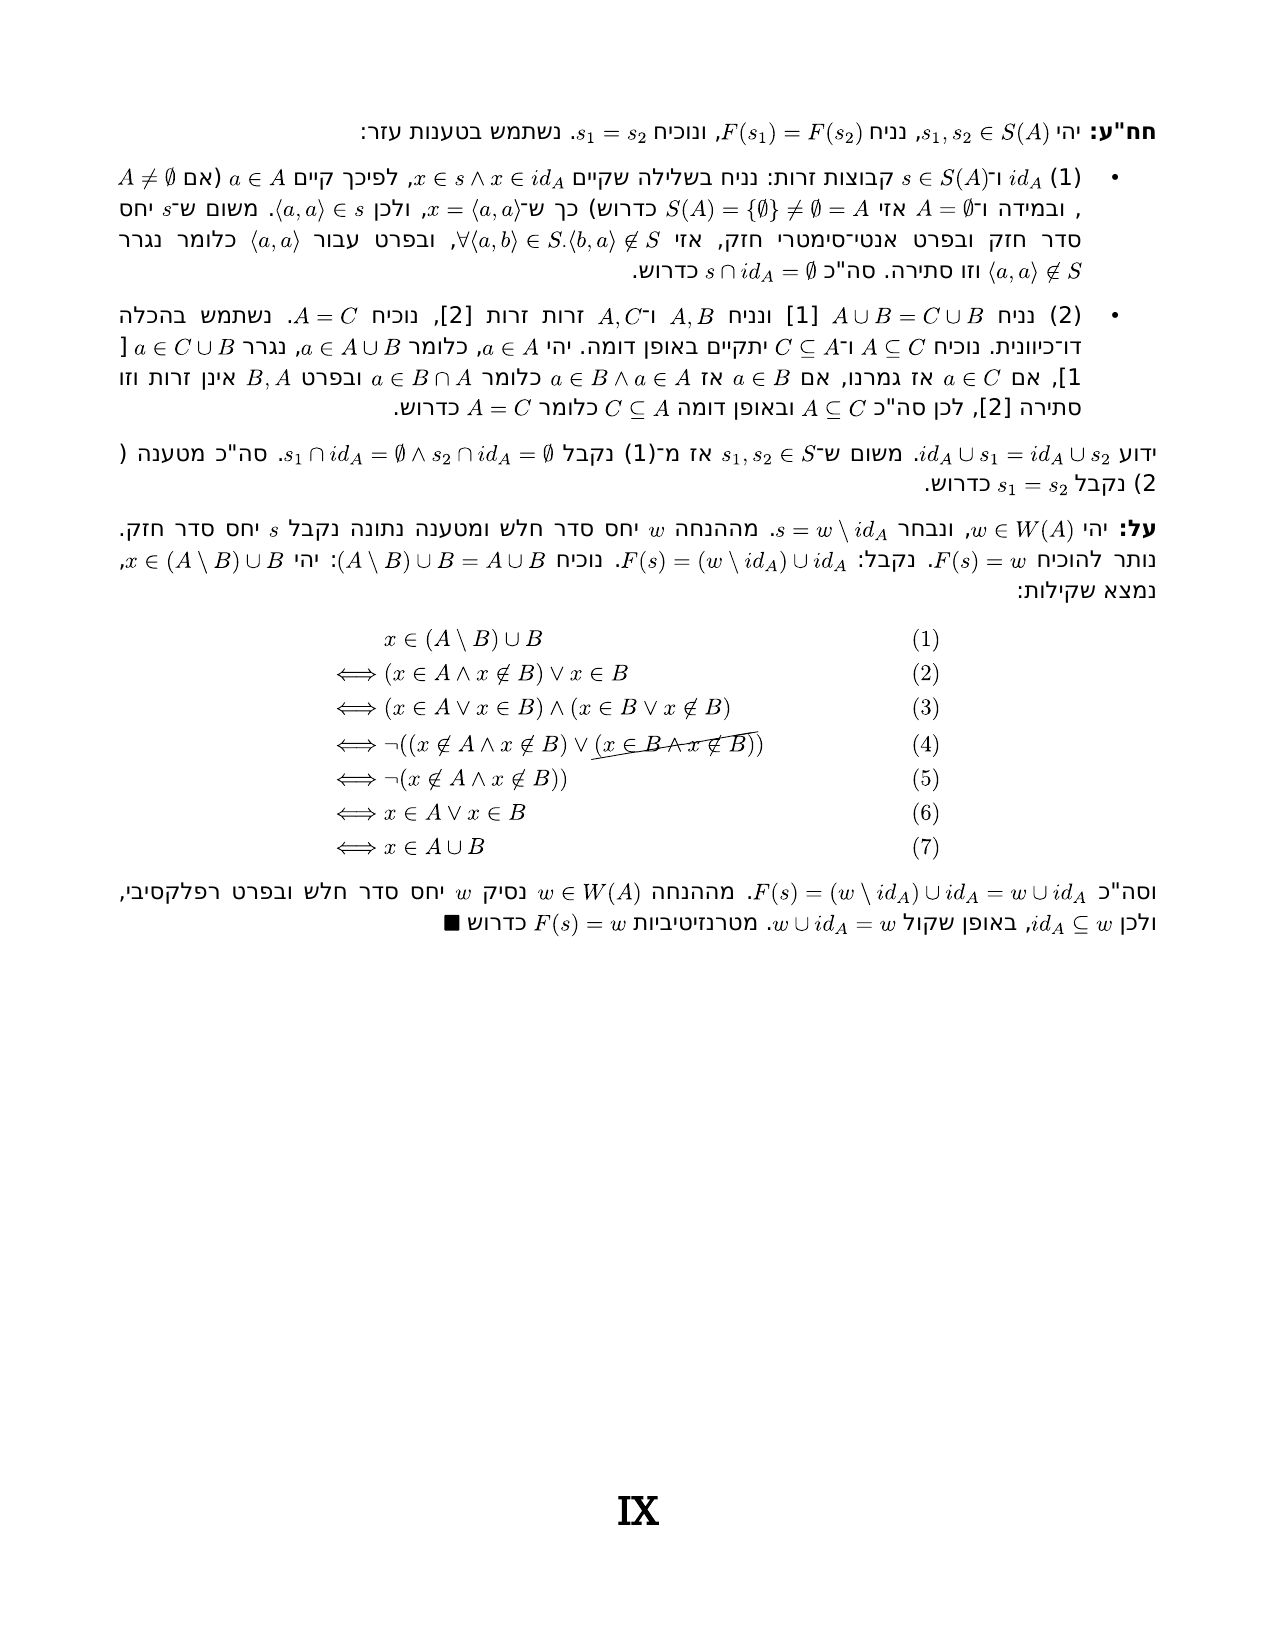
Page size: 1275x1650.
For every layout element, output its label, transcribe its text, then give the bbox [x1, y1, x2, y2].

text חח"ע: יהי , נניח , ונוכיח . נשתמש בטענות עזר: [118, 118, 1157, 145]
text ידוע . משום ש־ אז מ־(1) נקבל . סה"כ מטענה (2) נקבל כדרוש. [118, 440, 1157, 497]
list (1) ו־ קבוצות זרות: נניח בשלילה שקיים , לפיכך קיים (אם , ובמידה ו־ אזי כדרוש) כך ש־, ולכן . משום ש־ יחס סדר חזק ובפרט אנטי־סימטרי חזק, אזי , ובפרט עבור כלומר נגרר וזו סתירה. סה"כ כדרוש. [118, 164, 1119, 284]
text וסה"כ . מההנחה נסיק יחס סדר חלש ובפרט רפלקסיבי, ולכן , באופן שקול . מטרנזיטיביות כדרוש [118, 878, 1157, 936]
list (2) נניח [1] ונניח ו־ זרות זרות [2], נוכיח . נשתמש בהכלה דו־כיוונית. נוכיח ו־ יתקיים באופן דומה. יהי , כלומר , נגרר [1], אם אז גמרנו, אם אז כלומר ובפרט אינן זרות וזו סתירה [2], לכן סה"כ ובאופן דומה כלומר כדרוש. [118, 303, 1119, 421]
text על: יהי , ונבחר . מההנחה יחס סדר חלש ומטענה נתונה נקבל יחס סדר חזק. נותר להוכיח . נקבל: . נוכיח : יהי , נמצא שקילות: [118, 516, 1157, 604]
